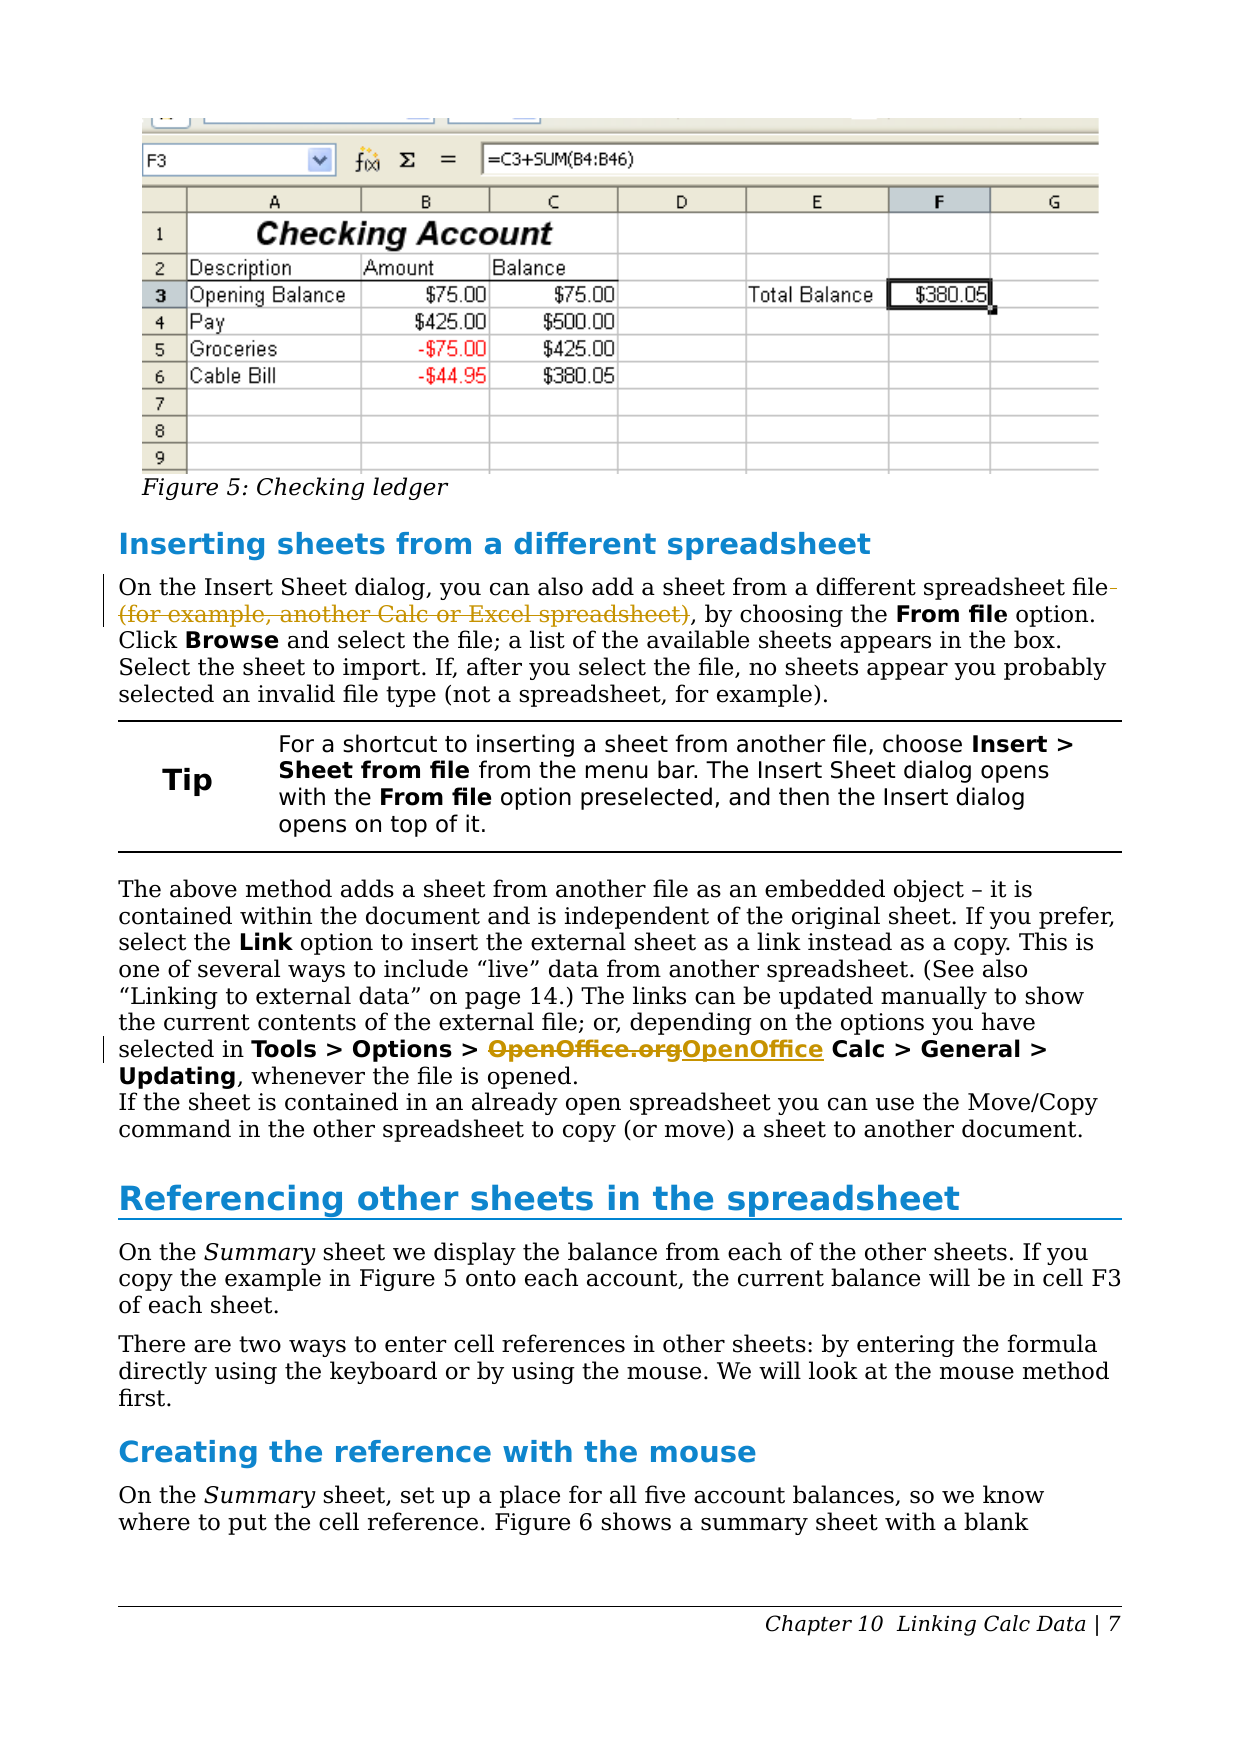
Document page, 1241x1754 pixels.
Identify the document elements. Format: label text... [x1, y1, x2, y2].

subtitle Creating the reference with the mouse [118, 1436, 1122, 1469]
subtitle Referencing other sheets in the spreadsheet [118, 1179, 1122, 1218]
table_header For a shortcut to inserting a sheet from another file, choose Insert > Sheet from file from the menu bar. The Insert Sheet dialog opens with the From file option preselected, and then the Insert dialog opens on top of it. [257, 722, 1122, 851]
text There are two ways to enter cell references in other sheets: by entering the formula directly using the keyboard or by using the mouse. We will look at the mouse method first. [118, 1331, 1122, 1411]
text Figure 5: Checking ledger [142, 474, 1098, 500]
text On the Summary sheet, set up a place for all five account balances, so we know where to put the cell reference. Figure 6 shows a summary sheet with a blank [118, 1482, 1122, 1535]
text If the sheet is contained in an already open spreadsheet you can use the Move/Copy command in the other spreadsheet to copy (or move) a sheet to another document. [118, 1089, 1122, 1143]
text On the Summary sheet we display the balance from each of the other sheets. If you copy the example in Figure 5 onto each account, the current balance will be in cell F3 of each sheet. [118, 1239, 1122, 1319]
picture [142, 118, 1099, 474]
text On the Insert Sheet dialog, you can also add a sheet from a different spreadsheet file, by choosing the From file option. Click Browse and select the file; a list of the available sheets appears in the box. Select the sheet to import. If, after you select the file, no sheets appear you probably selected an invalid file type (not a spreadsheet, for example). [118, 574, 1122, 707]
table_header Tip [118, 722, 257, 851]
text The above method adds a sheet from another file as an embedded object – it is contained within the document and is independent of the original sheet. If you prefer, select the Link option to insert the external sheet as a link instead as a copy. This is one of several ways to include “live” data from another spreadsheet. (See also “Linking to external data” on page 14.) The links can be updated manually to show the current contents of the external file; or, depending on the options you have selected in Tools > Options > OpenOffice Calc > General > Updating, whenever the file is opened. [118, 876, 1122, 1089]
subtitle Inserting sheets from a different spreadsheet [118, 527, 1122, 561]
